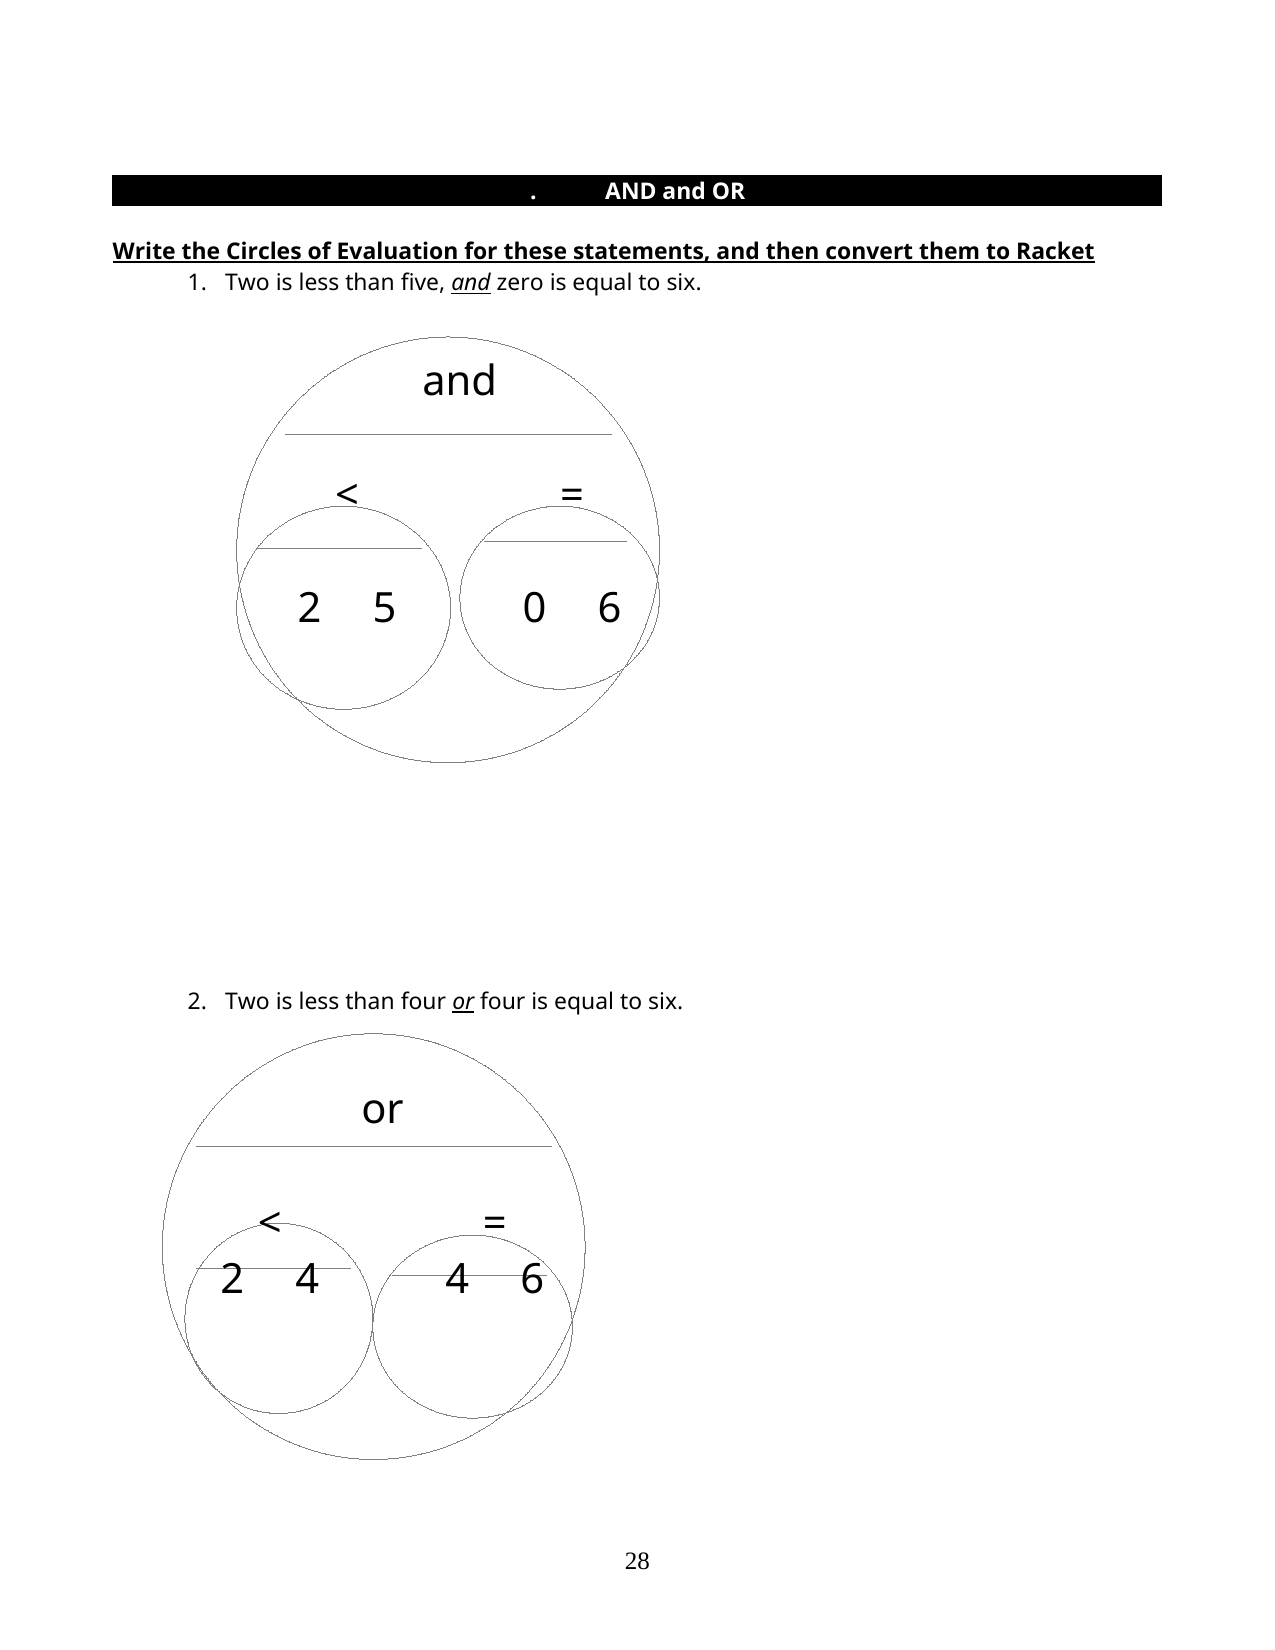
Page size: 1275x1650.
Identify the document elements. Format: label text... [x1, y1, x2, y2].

text Write the Circles of Evaluation for these statements, and then convert them to Racket [112, 235, 1162, 266]
subtitle AND and OR [112, 175, 1162, 206]
list Two is less than five, and zero is equal to six. [187, 266, 1162, 297]
list Two is less than four or four is equal to six. [187, 985, 1162, 1016]
